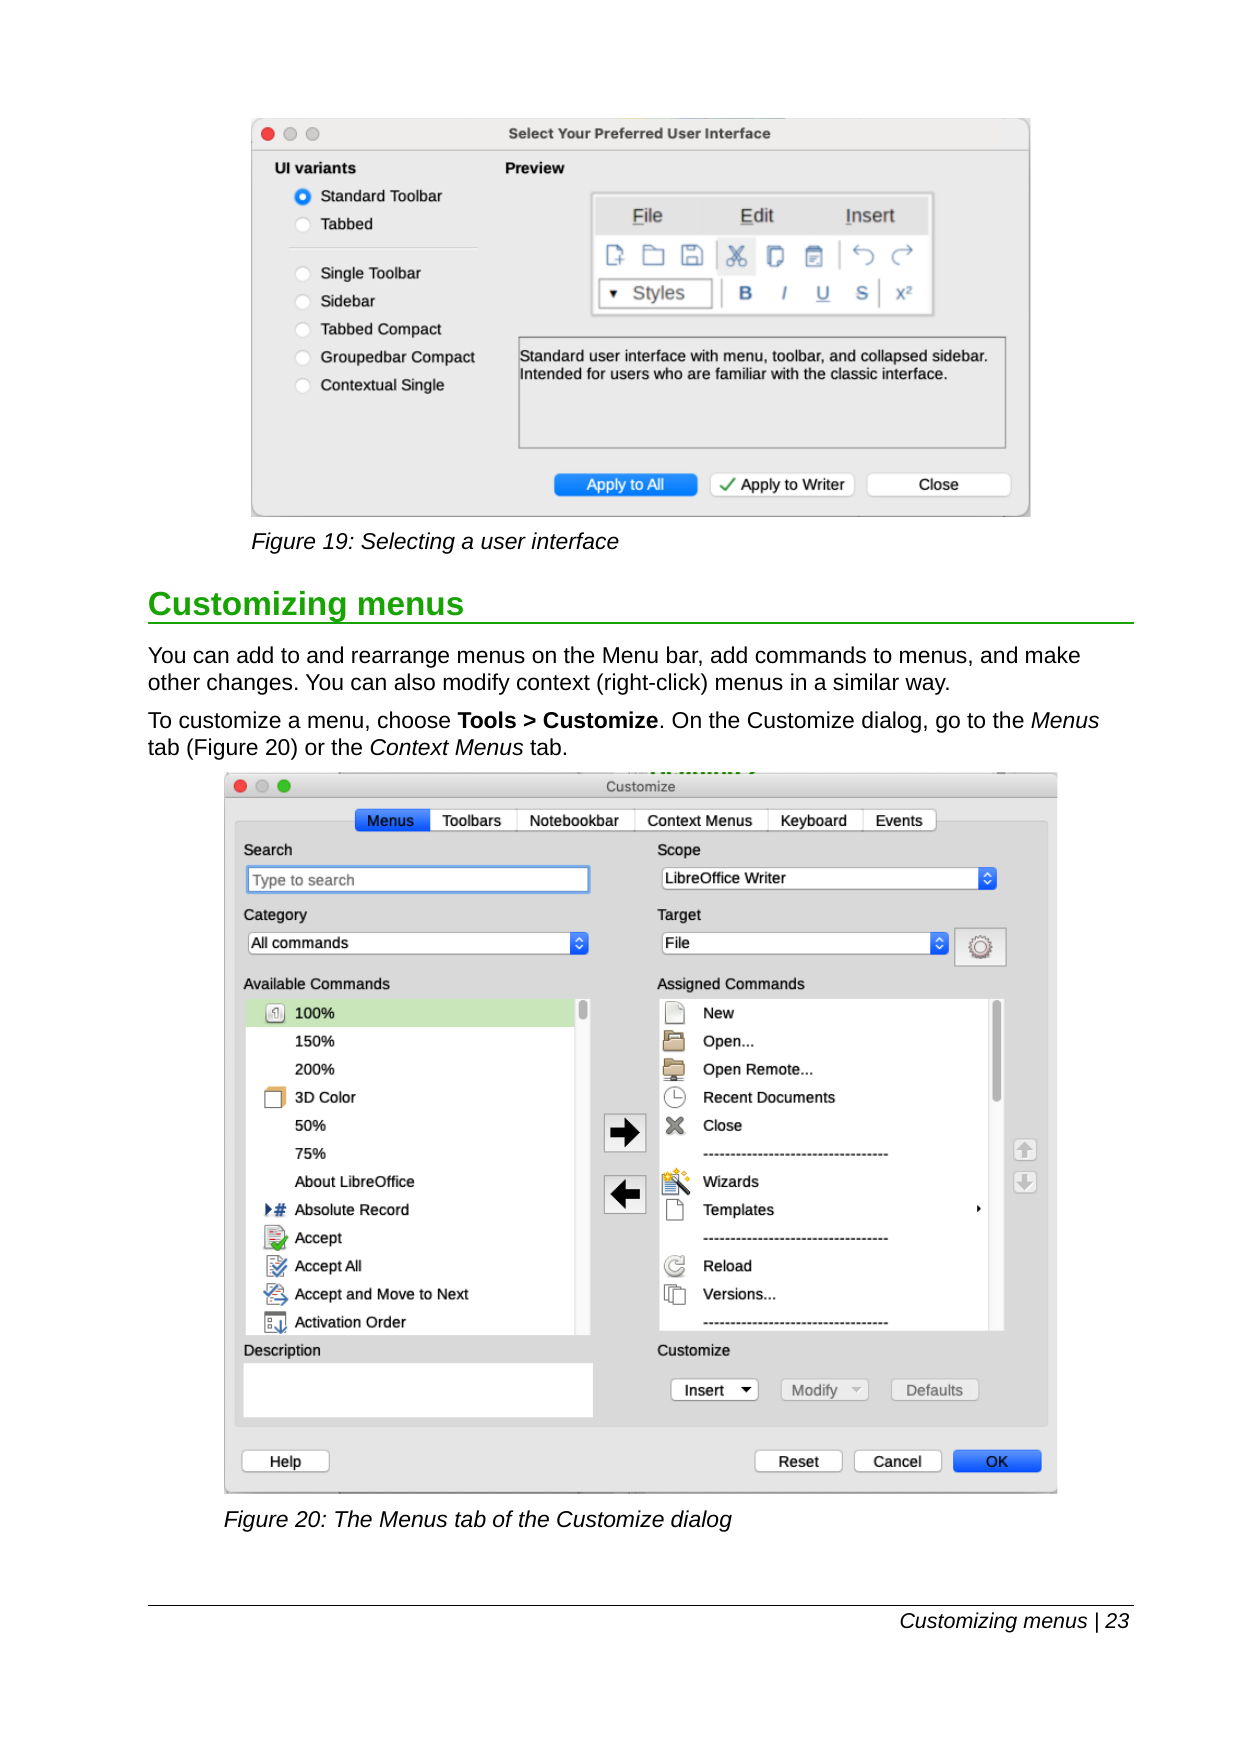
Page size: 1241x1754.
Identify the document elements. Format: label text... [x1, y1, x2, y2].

picture [251, 118, 1031, 517]
text Figure 20: The Menus tab of the Customize dialog [223, 1506, 1058, 1532]
text Figure 19: Selecting a user interface [251, 528, 1031, 554]
subtitle Customizing menus [148, 584, 1134, 622]
picture [224, 772, 1058, 1494]
text You can add to and rearrange menus on the Menu bar, add commands to menus, and make other changes. You can also modify context (right-click) menus in a similar way. [148, 642, 1134, 695]
text To customize a menu, choose Tools > Customize. On the Customize dialog, go to the Menus tab (Figure 20) or the Context Menus tab. [148, 707, 1134, 760]
